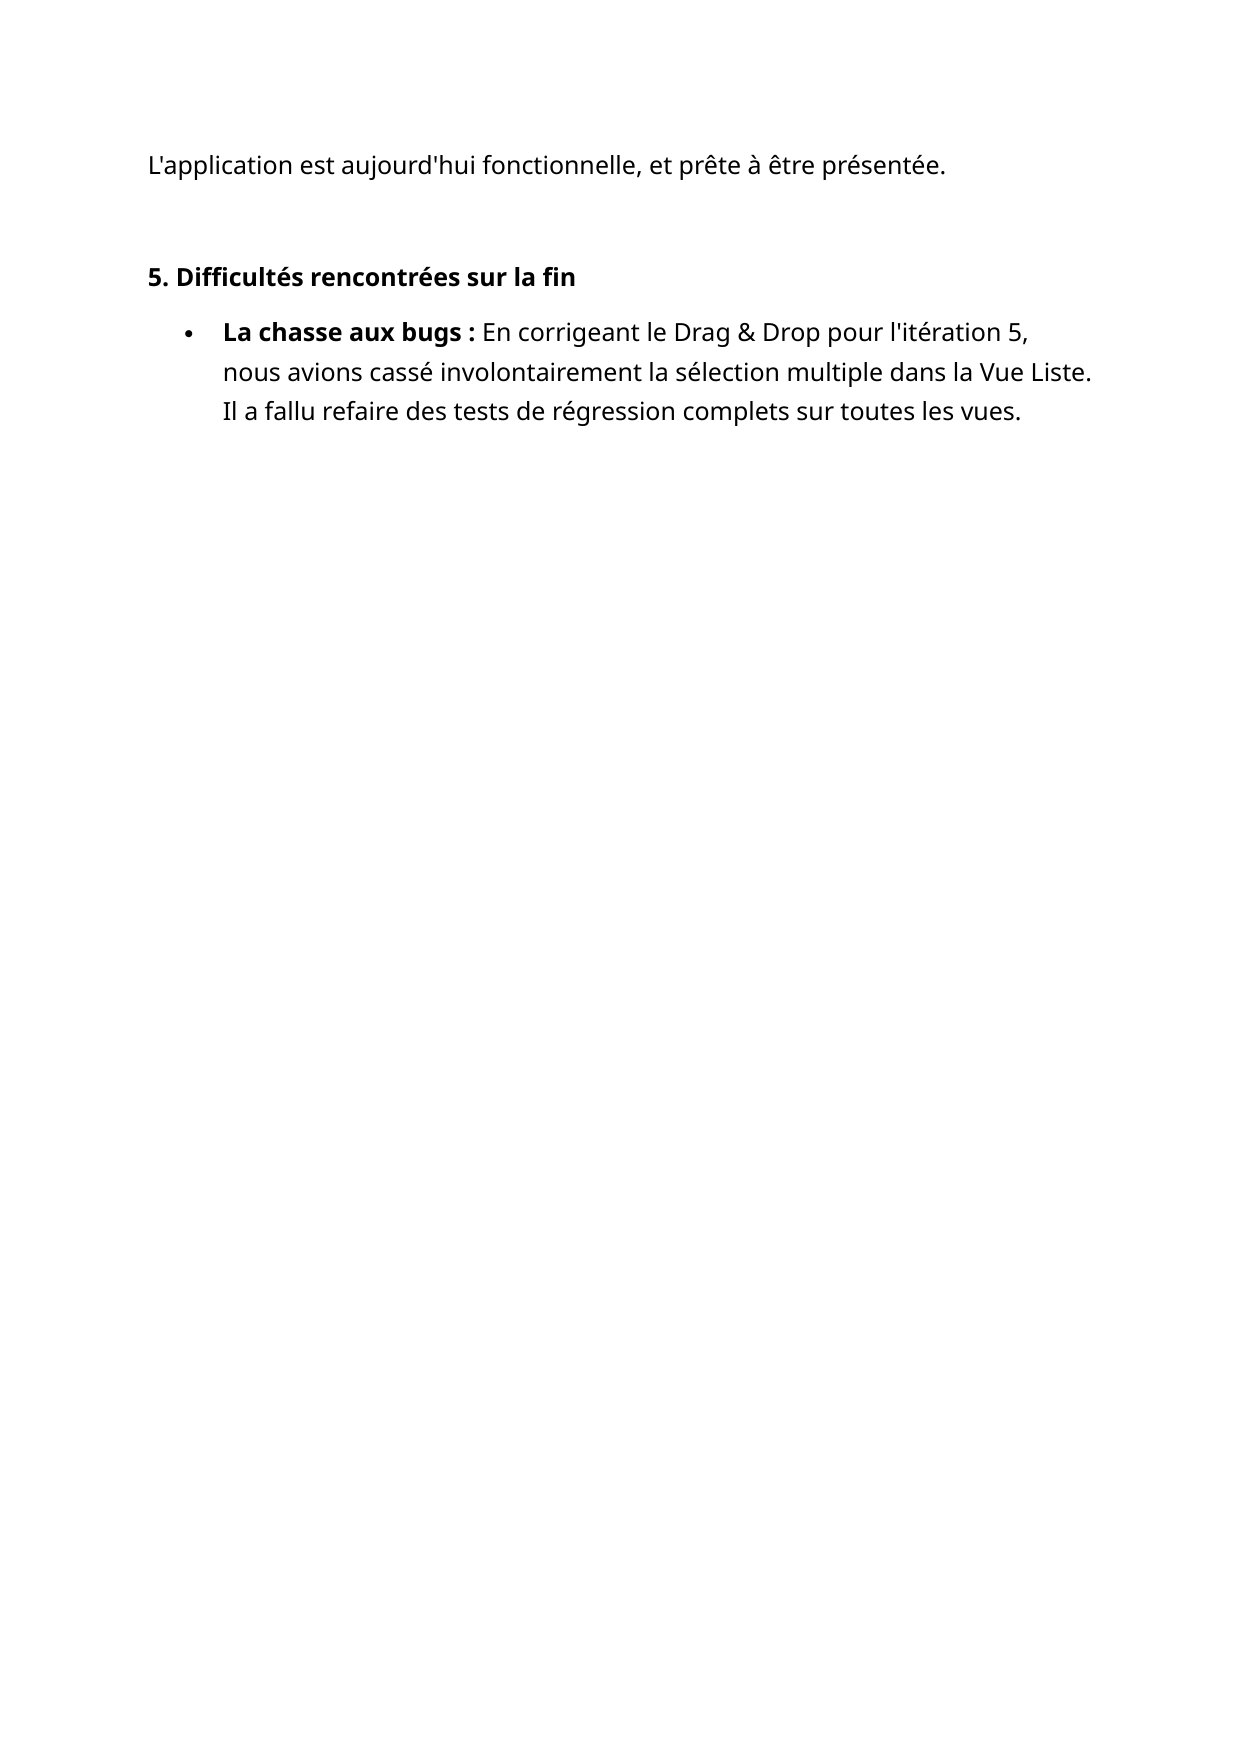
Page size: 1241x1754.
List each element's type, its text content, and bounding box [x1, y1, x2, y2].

list La chasse aux bugs : En corrigeant le Drag & Drop pour l'itération 5, nous avions cassé involontairement la sélection multiple dans la Vue Liste. Il a fallu refaire des tests de régression complets sur toutes les vues. [185, 315, 1093, 427]
text L'application est aujourd'hui fonctionnelle, et prête à être présentée. [148, 148, 1093, 182]
text 5. Difficultés rencontrées sur la fin [148, 259, 1093, 293]
